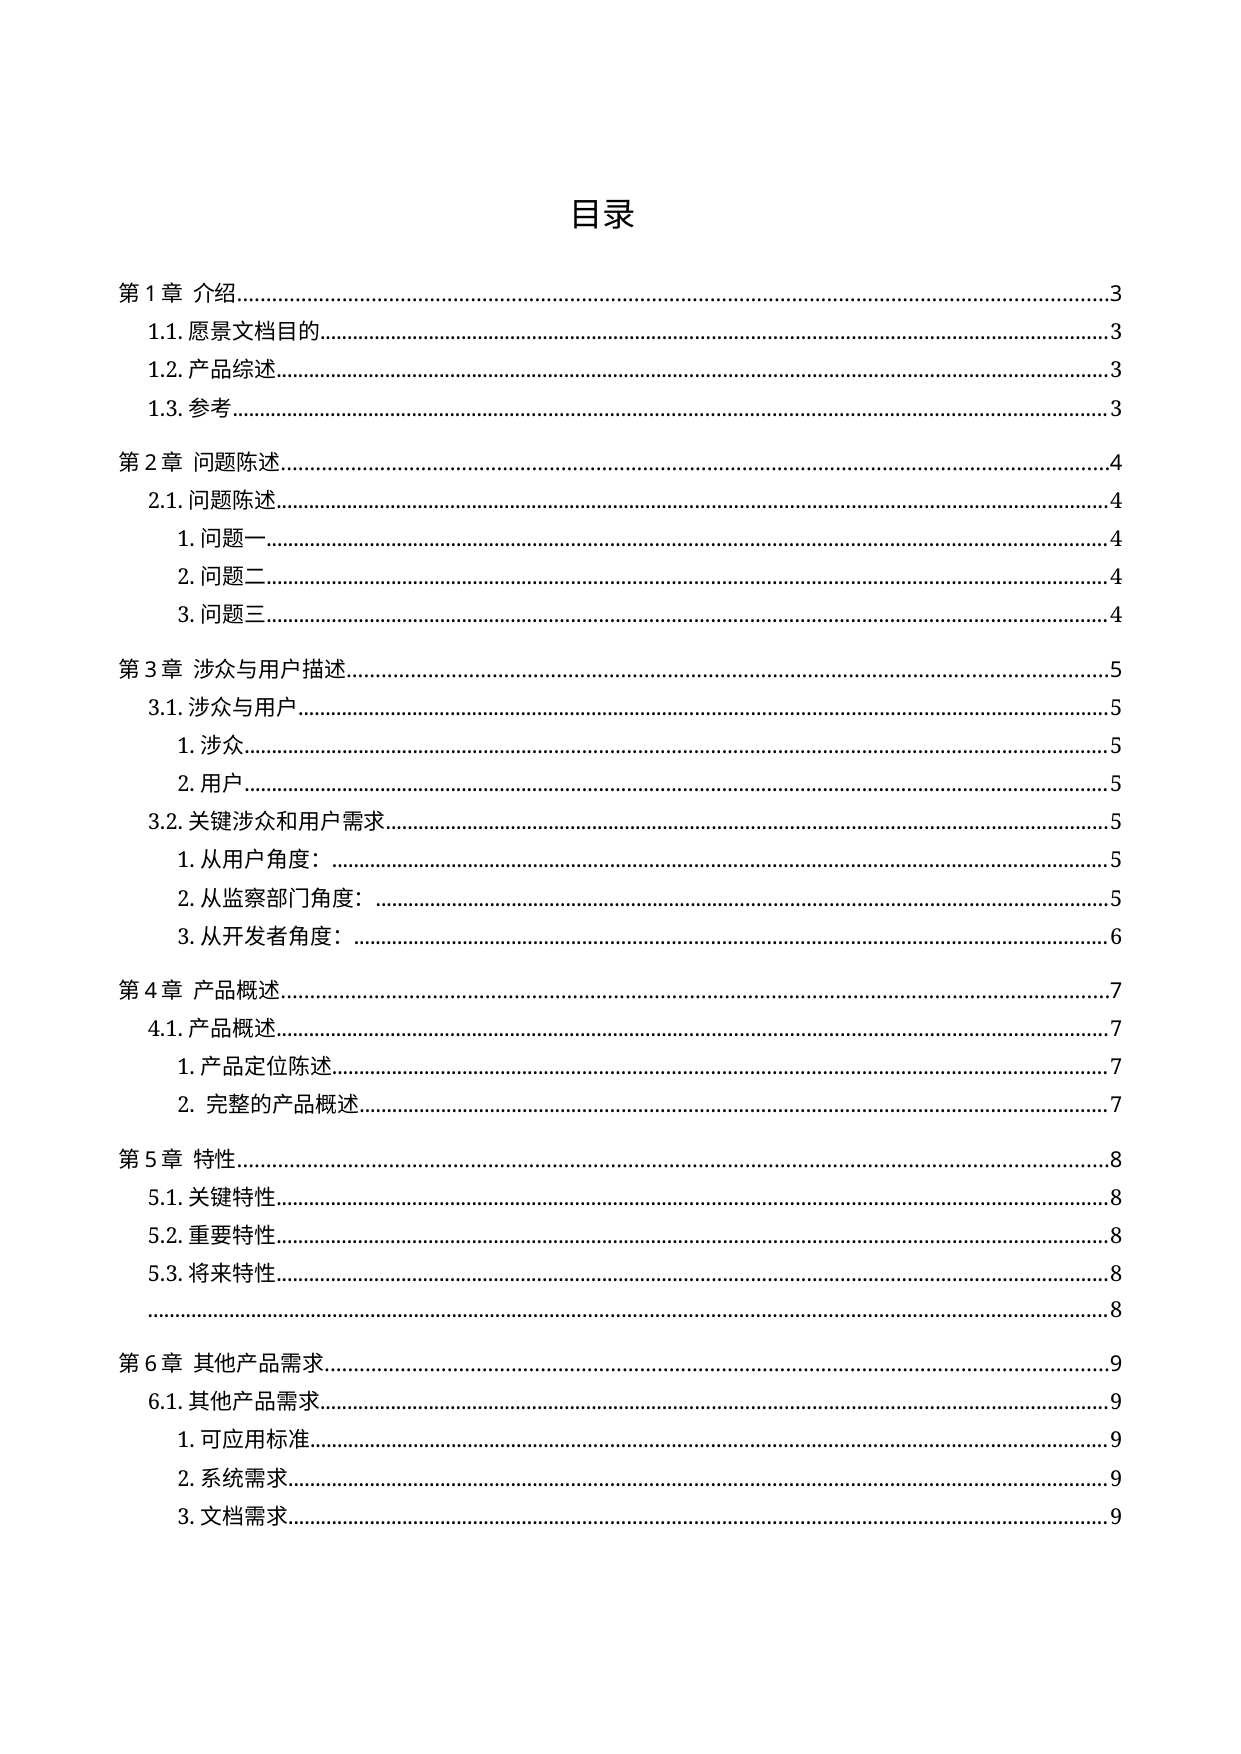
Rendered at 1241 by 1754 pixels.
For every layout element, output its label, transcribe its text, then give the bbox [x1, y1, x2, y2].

text 2. 问题二 4 [177, 559, 1122, 591]
text 1.1. 愿景文档目的 3 [148, 314, 1122, 346]
subtitle 目录 [83, 188, 1122, 236]
text 6.1. 其他产品需求 9 [148, 1384, 1122, 1416]
text 4.1. 产品概述 7 [148, 1011, 1122, 1043]
text 第6章 其他产品需求 9 [118, 1346, 1122, 1378]
text 5.1. 关键特性 8 [148, 1180, 1122, 1212]
text 5.2. 重要特性 8 [148, 1218, 1122, 1250]
text 1. 问题一 4 [177, 521, 1122, 553]
text 1.3. 参考 3 [148, 391, 1122, 422]
text 2. 用户 5 [177, 766, 1122, 798]
text 3. 从开发者角度： 6 [177, 919, 1122, 950]
text 第2章 问题陈述 4 [118, 445, 1122, 477]
text 3.1. 涉众与用户 5 [148, 690, 1122, 722]
text 1. 从用户角度： 5 [177, 842, 1122, 874]
text 2. 完整的产品概述 7 [177, 1087, 1122, 1119]
text 2. 从监察部门角度： 5 [177, 881, 1122, 912]
text 1. 涉众 5 [177, 728, 1122, 760]
text 3. 文档需求 9 [177, 1499, 1122, 1531]
text 1. 可应用标准 9 [177, 1422, 1122, 1454]
text 第5章 特性 8 [118, 1142, 1122, 1173]
text 第4章 产品概述 7 [118, 973, 1122, 1005]
text 第1章 介绍 3 [118, 276, 1122, 308]
text 3. 问题三 4 [177, 597, 1122, 629]
text 1. 产品定位陈述 7 [177, 1049, 1122, 1081]
text 第3章 涉众与用户描述 5 [118, 652, 1122, 683]
text 3.2. 关键涉众和用户需求 5 [148, 804, 1122, 836]
text 2. 系统需求 9 [177, 1461, 1122, 1492]
text 2.1. 问题陈述 4 [148, 483, 1122, 515]
text 5.3. 将来特性 8 [148, 1256, 1122, 1288]
text 1.2. 产品综述 3 [148, 352, 1122, 384]
text 8 [148, 1294, 1122, 1324]
